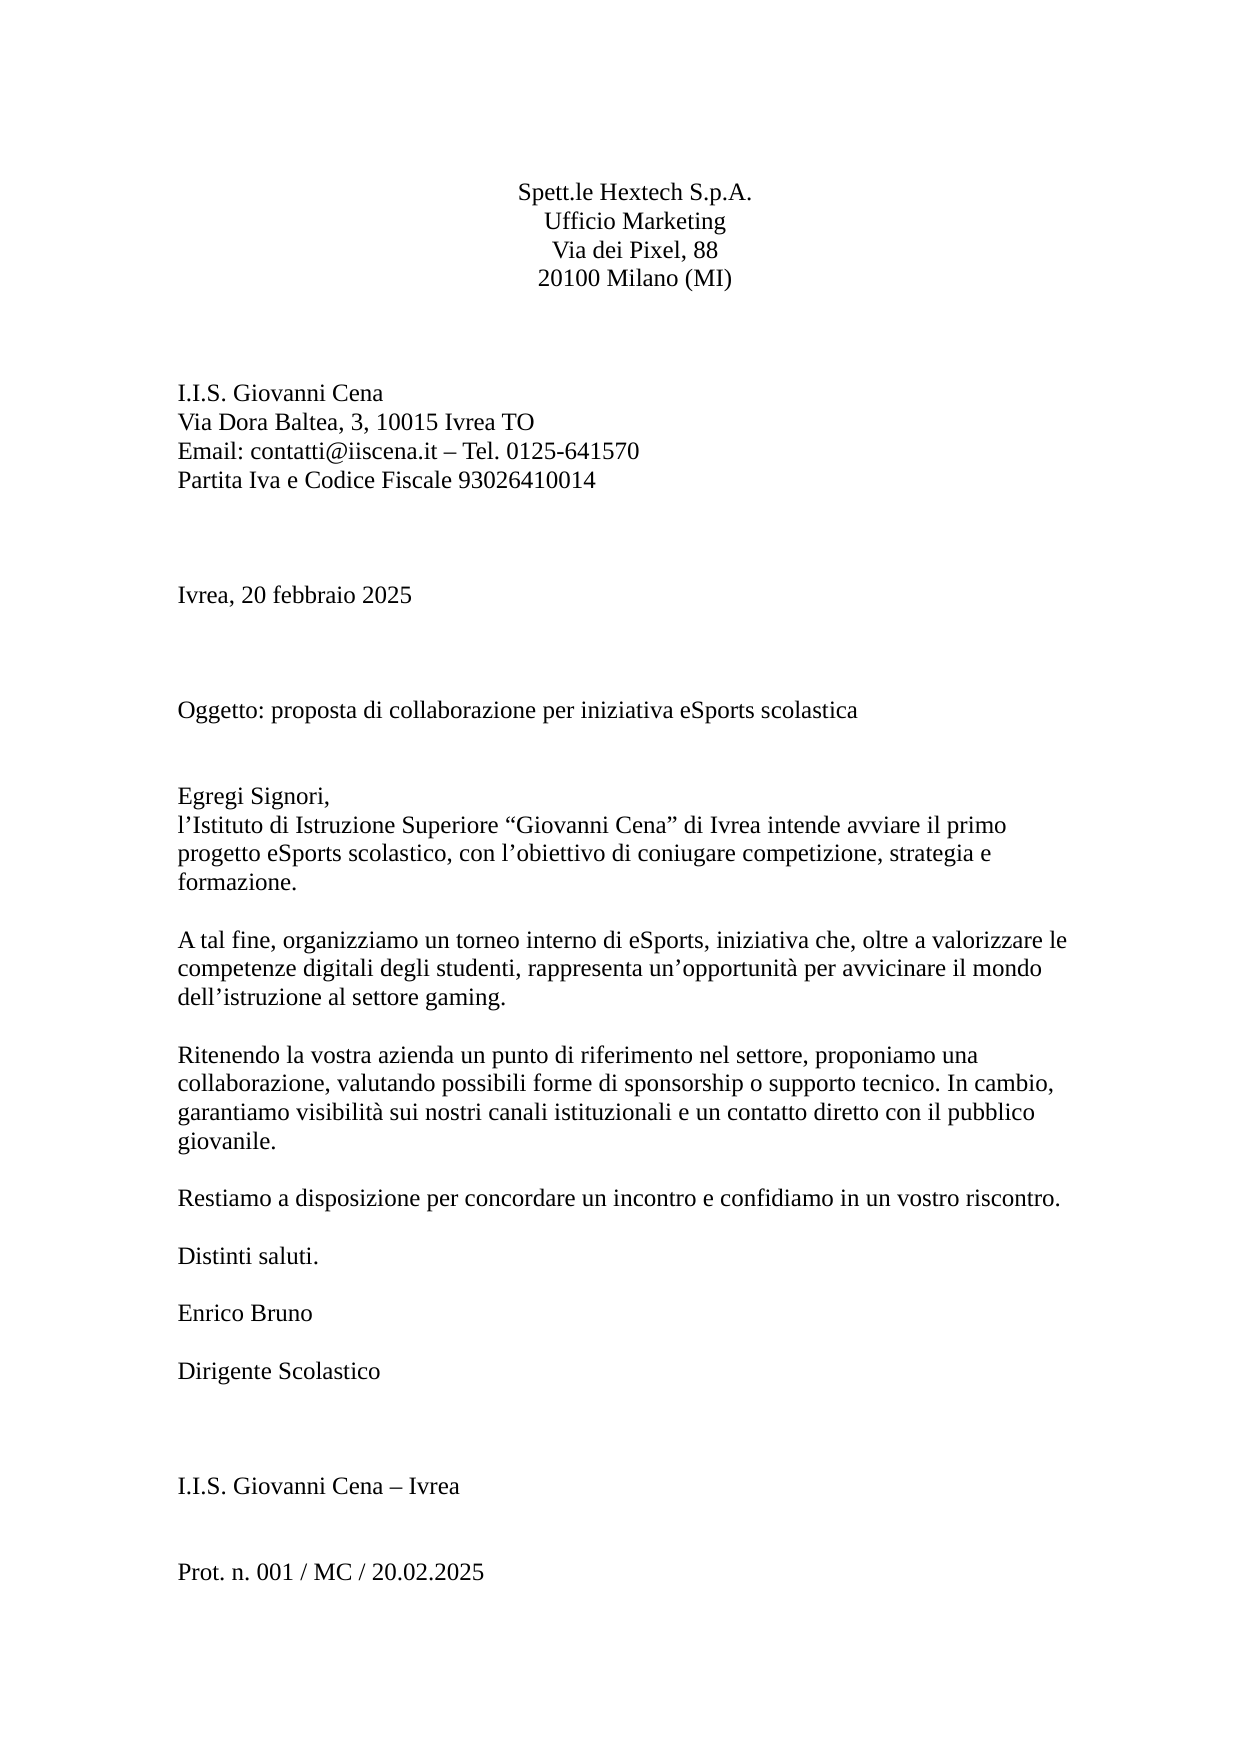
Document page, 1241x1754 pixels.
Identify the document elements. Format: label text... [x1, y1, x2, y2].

text Prot. n. 001 / MC / 20.02.2025 [177, 1557, 1093, 1586]
text Distinti saluti. [177, 1241, 1093, 1270]
text Via dei Pixel, 88 [177, 235, 1093, 263]
text 20100 Milano (MI) [177, 263, 1093, 292]
text Dirigente Scolastico [177, 1356, 1093, 1385]
text Ritenendo la vostra azienda un punto di riferimento nel settore, proponiamo una collaborazione, valutando possibili forme di sponsorship o supporto tecnico. In cambio, garantiamo visibilità sui nostri canali istituzionali e un contatto diretto con il pubblico giovanile. [177, 1040, 1093, 1155]
text Enrico Bruno [177, 1298, 1093, 1327]
text l’Istituto di Istruzione Superiore “Giovanni Cena” di Ivrea intende avviare il primo progetto eSports scolastico, con l’obiettivo di coniugare competizione, strategia e formazione. [177, 810, 1093, 896]
text I.I.S. Giovanni Cena – Ivrea [177, 1471, 1093, 1500]
text Ivrea, 20 febbraio 2025 [177, 580, 1093, 608]
text Partita Iva e Codice Fiscale 93026410014 [177, 465, 1093, 493]
text Oggetto: proposta di collaborazione per iniziativa eSports scolastica [177, 695, 1093, 723]
text Spett.le Hextech S.p.A. [177, 177, 1093, 206]
text Restiamo a disposizione per concordare un incontro e confidiamo in un vostro riscontro. [177, 1183, 1093, 1212]
text I.I.S. Giovanni Cena [177, 378, 1093, 407]
text Ufficio Marketing [177, 206, 1093, 235]
text A tal fine, organizziamo un torneo interno di eSports, iniziativa che, oltre a valorizzare le competenze digitali degli studenti, rappresenta un’opportunità per avvicinare il mondo dell’istruzione al settore gaming. [177, 925, 1093, 1011]
text Email: contatti@iiscena.it – Tel. 0125-641570 [177, 436, 1093, 465]
text Via Dora Baltea, 3, 10015 Ivrea TO [177, 407, 1093, 436]
text Egregi Signori, [177, 781, 1093, 810]
